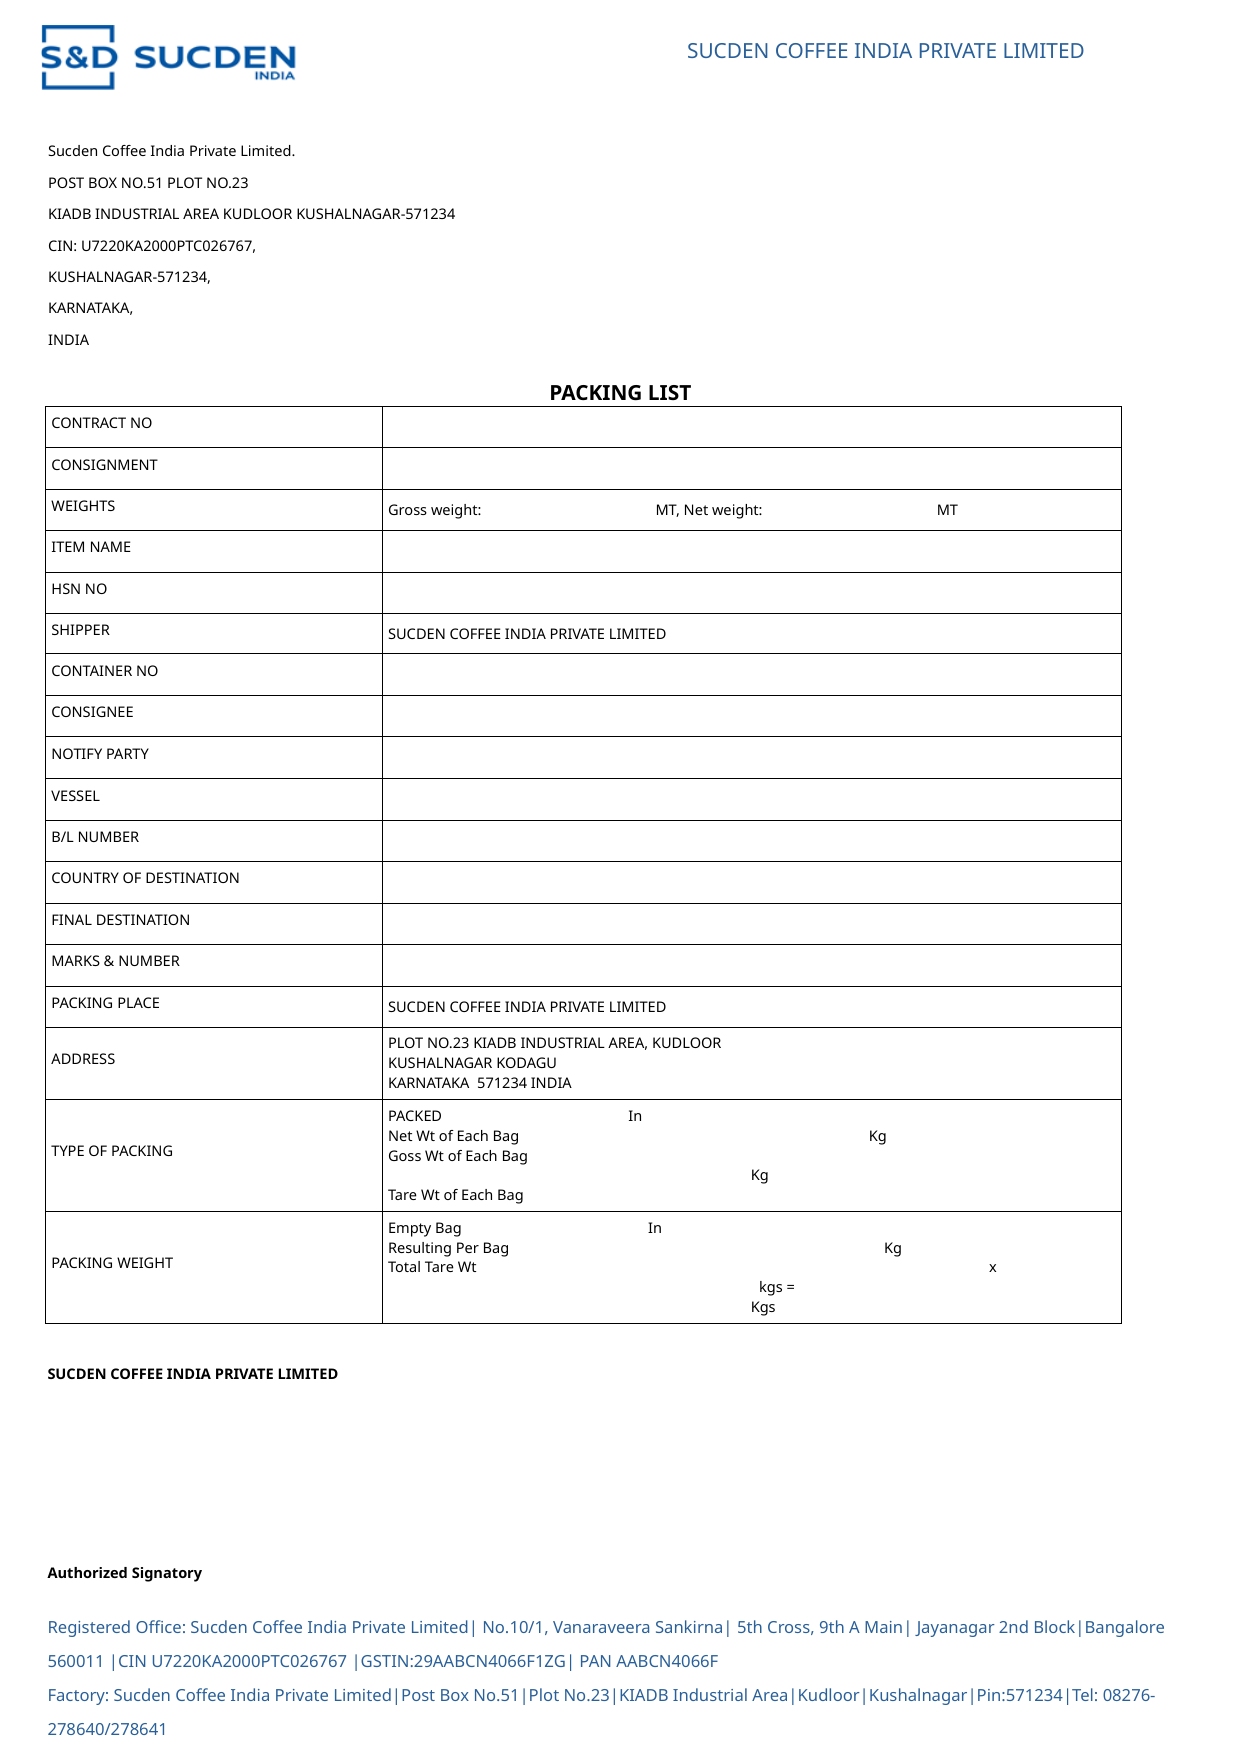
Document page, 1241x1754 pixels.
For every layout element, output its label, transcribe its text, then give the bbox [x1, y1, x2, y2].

table_cell SUCDEN COFFEE INDIA PRIVATE LIMITED [383, 614, 1121, 653]
table_header Sucden Coffee India Private Limited. [42, 136, 768, 167]
table_cell SHIPPER [46, 614, 382, 653]
table_cell Empty Bag <o.nvs_nls_id.no_of_bags> In <o.nvs_nls_id.contract_line[0].packing_id.name> Resulting Per Bag <o.nvs_nls_id.contract_line[0].packing_id.tare_weight> Kg Total Tare Wt <o.nvs_nls_id.no_of_bags> <o.nvs_nls_id.contract_line[0].packing_id.name> x <o.nvs_nls_id.contract_line[0].packing_id.tare_weight> kgs = <o.nvs_nls_id.no_of_bags * o.nvs_nls_id.contract_line[0].packing_id.tare_weight> Kgs [383, 1212, 1121, 1323]
table_cell <o.truck_plate> [383, 779, 1121, 820]
table_cell COUNTRY OF DESTINATION [46, 862, 382, 903]
table_cell <o.shipping_id.ship_to.name> [383, 696, 1121, 736]
table_cell CIN: U7220KA2000PTC026767, [42, 230, 768, 261]
table_cell <o.shipping_id.destination_country.name> [383, 862, 1121, 903]
table_cell INDIA [42, 324, 768, 355]
table_cell SUCDEN COFFEE INDIA PRIVATE LIMITED [383, 987, 1121, 1027]
table_cell FINAL DESTINATION [46, 904, 382, 944]
table_cell <o.shipping_id.product_id.l10n_in_hsn_code> [383, 573, 1121, 612]
table_cell <o.shipping_id.final_destination.name> [383, 904, 1121, 944]
table_cell ITEM NAME [46, 531, 382, 572]
table_cell KIADB INDUSTRIAL AREA KUDLOOR KUSHALNAGAR-571234 [42, 198, 768, 229]
table_cell <get_notify(o)> [383, 737, 1121, 778]
table_cell CONSIGNMENT [46, 448, 382, 489]
table_header <o.shipping_id.contract_id.name> [383, 407, 1121, 447]
table_header [768, 136, 1194, 167]
table_cell CONSIGNEE [46, 696, 382, 736]
table_cell PACKED <o.nvs_nls_id.no_of_bags> In <o.nvs_nls_id.contract_line[0].packing_id.name> Net Wt of Each Bag <o.nvs_nls_id.contract_line[0].packing_id.capacity> Kg Goss Wt of Each Bag <o.nvs_nls_id.contract_line[0].packing_id.capacity + o.nvs_nls_id.contract_line[0].packing_id.tare_weight> Kg Tare Wt of Each Bag <o.nvs_nls_id.contract_line[0].packing_id.tare_weight> [383, 1100, 1121, 1211]
table_cell KUSHALNAGAR-571234, [42, 261, 768, 292]
table_cell TYPE OF PACKING [46, 1100, 382, 1211]
table_cell CONTAINER NO [46, 654, 382, 695]
table_cell PLOT NO.23 KIADB INDUSTRIAL AREA, KUDLOOR KUSHALNAGAR KODAGU KARNATAKA 571234 INDIA [383, 1028, 1121, 1099]
table_cell [768, 167, 1194, 355]
table_cell WEIGHTS [46, 490, 382, 530]
table_cell ADDRESS [46, 1028, 382, 1099]
table_cell PACKING WEIGHT [46, 1212, 382, 1323]
table_header CONTRACT NO [46, 407, 382, 447]
table_cell POST BOX NO.51 PLOT NO.23 [42, 167, 768, 198]
table_cell Gross weight: <get_total_qty_mt(o)[0]> MT, Net weight: <get_total_qty_mt(o)[1]> MT [383, 490, 1121, 530]
table_cell <o.shipping_id.ico_lot> [383, 945, 1121, 986]
text Authorized Signatory [47, 1562, 1122, 1582]
text PACKING LIST [118, 378, 1122, 406]
table_cell PACKING PLACE [46, 987, 382, 1027]
table_cell B/L NUMBER [46, 821, 382, 861]
table_cell MARKS & NUMBER [46, 945, 382, 986]
table_cell HSN NO [46, 573, 382, 612]
table_cell <o.shipping_id.product_id.name> [383, 531, 1121, 572]
table_cell KARNATAKA, [42, 292, 768, 324]
table_cell VESSEL [46, 779, 382, 820]
table_cell <get_total_container(o)> [383, 654, 1121, 695]
table_cell <get_number_of_do(o)> [383, 448, 1121, 489]
table_cell NOTIFY PARTY [46, 737, 382, 778]
table_cell <o.bl_no> [383, 821, 1121, 861]
text SUCDEN COFFEE INDIA PRIVATE LIMITED [47, 1363, 1122, 1383]
